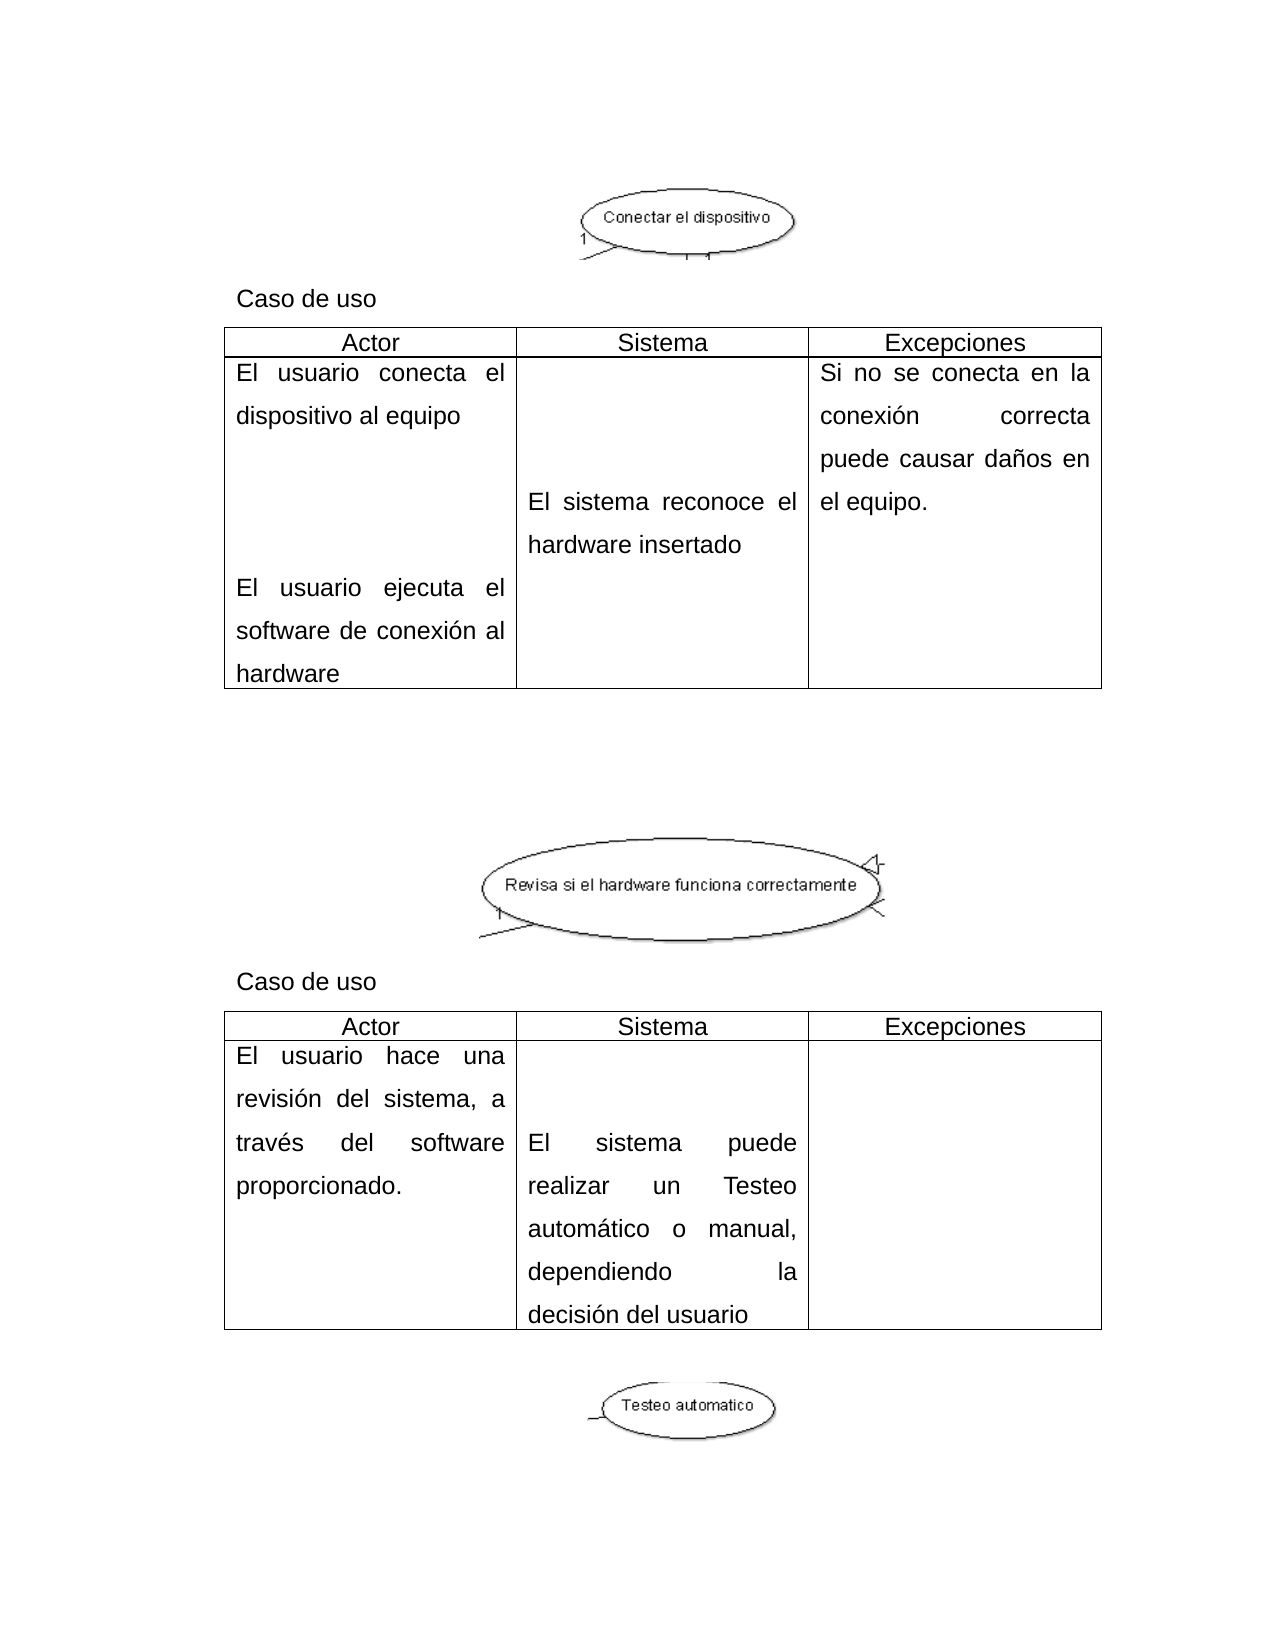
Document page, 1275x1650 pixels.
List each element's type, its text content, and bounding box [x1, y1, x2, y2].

table_header Excepciones [809, 1012, 1101, 1040]
table_header Actor [225, 1012, 516, 1040]
picture [479, 827, 885, 944]
table_cell [809, 1041, 1101, 1329]
table_cell Si no se conecta en la conexión correcta puede causar daños en el equipo. [809, 358, 1101, 688]
picture [556, 186, 807, 260]
table_cell El usuario hace una revisión del sistema, a través del software proporcionado. [225, 1041, 516, 1329]
table_cell El sistema reconoce el hardware insertado [517, 358, 808, 688]
text Caso de uso [236, 283, 1127, 312]
table_header Sistema [517, 1012, 808, 1040]
text Caso de uso [236, 967, 1127, 996]
table_cell El sistema puede realizar un Testeo automático o manual, dependiendo la decisión del usuario [517, 1041, 808, 1329]
table_header Actor [225, 328, 516, 356]
table_header Sistema [517, 328, 808, 356]
table_header Excepciones [809, 328, 1101, 356]
table_cell El usuario conecta el dispositivo al equipo El usuario ejecuta el software de conexión al hardware [225, 358, 516, 688]
picture [587, 1382, 777, 1444]
